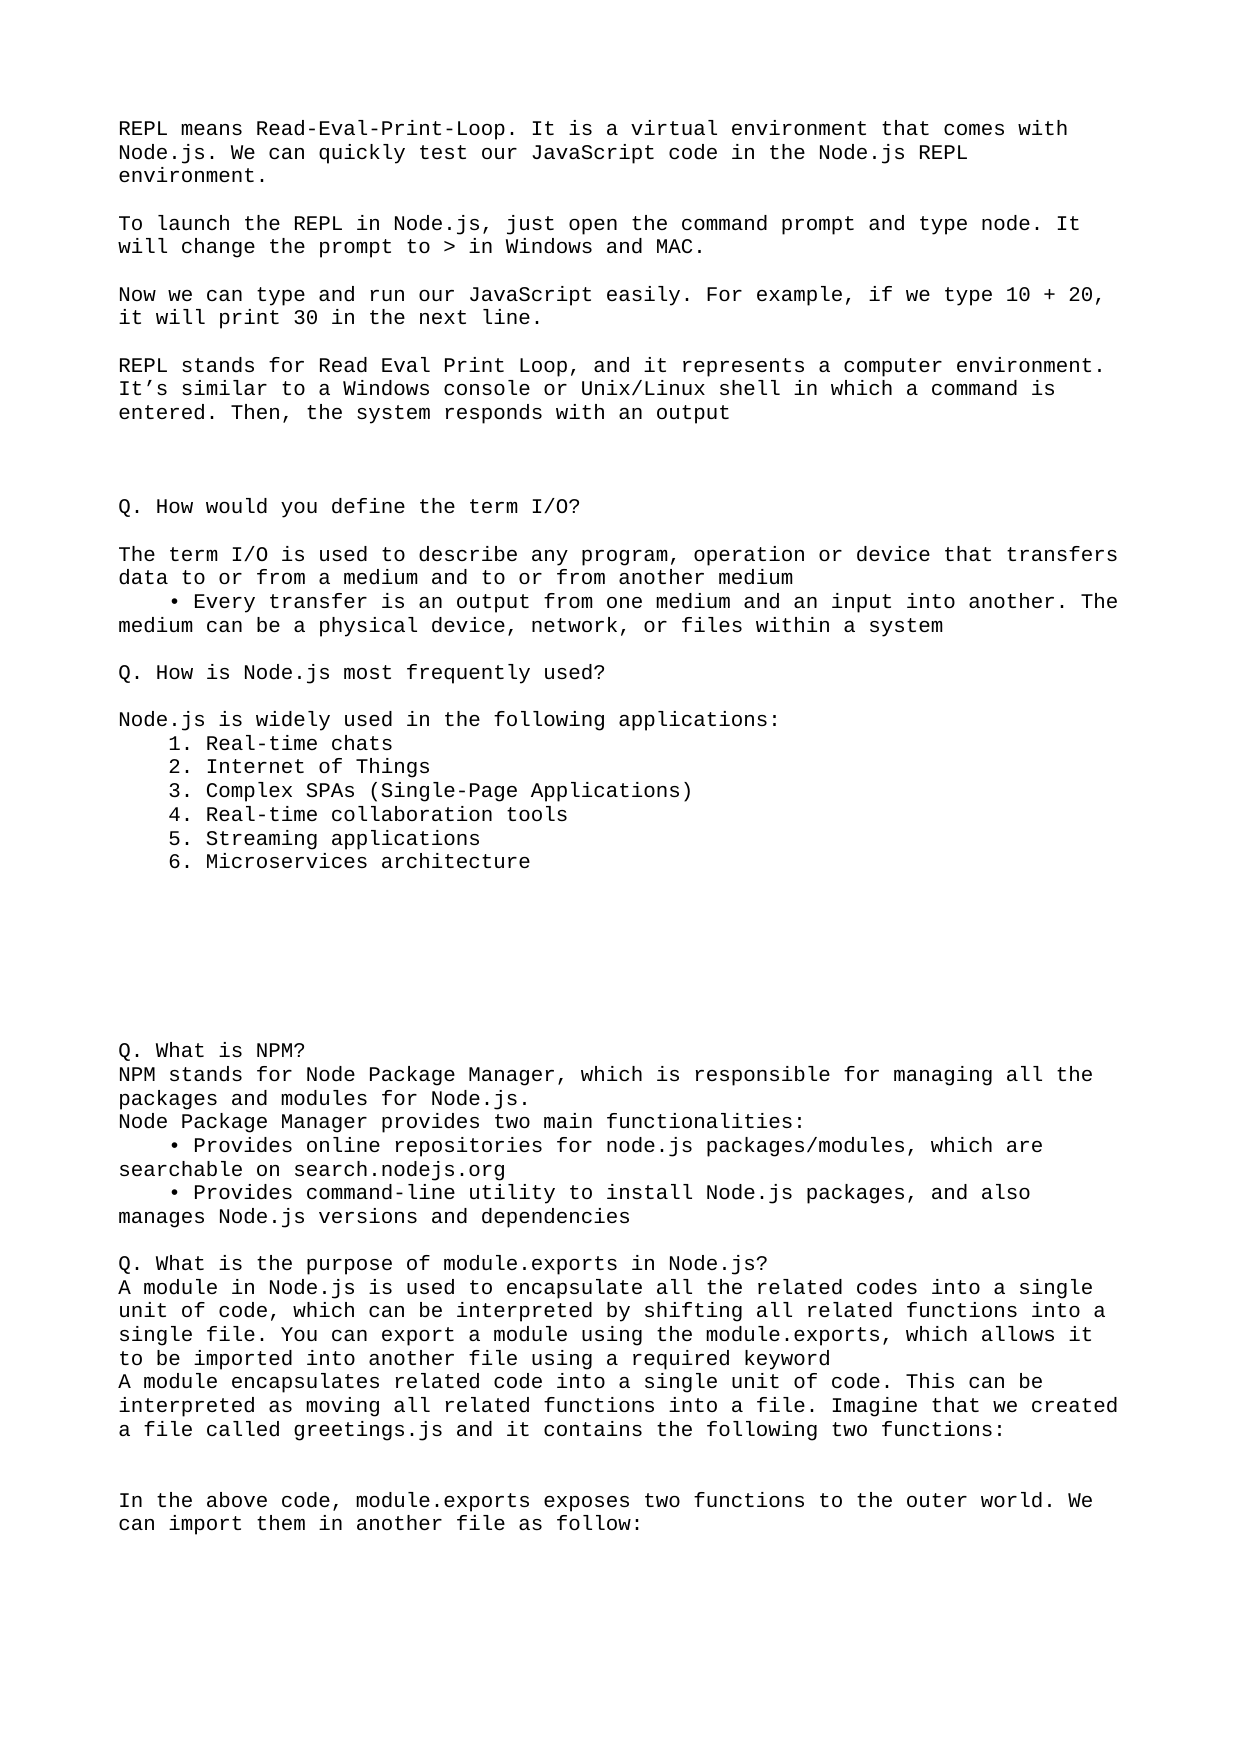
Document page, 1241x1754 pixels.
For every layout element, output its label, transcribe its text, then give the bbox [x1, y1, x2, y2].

text REPL means Read-Eval-Print-Loop. It is a virtual environment that comes with Node.js. We can quickly test our JavaScript code in the Node.js REPL environment. [118, 118, 1122, 189]
text Q. What is NPM? [118, 1040, 1122, 1064]
text 5. Streaming applications [118, 827, 1122, 851]
text • Every transfer is an output from one medium and an input into another. The medium can be a physical device, network, or files within a system [118, 591, 1122, 638]
text REPL stands for Read Eval Print Loop, and it represents a computer environment. It’s similar to a Windows console or Unix/Linux shell in which a command is entered. Then, the system responds with an output [118, 354, 1122, 426]
text To launch the REPL in Node.js, just open the command prompt and type node. It will change the prompt to > in Windows and MAC. [118, 213, 1122, 260]
text NPM stands for Node Package Manager, which is responsible for managing all the packages and modules for Node.js. [118, 1064, 1122, 1111]
text 3. Complex SPAs (Single-Page Applications) [118, 780, 1122, 804]
text Node Package Manager provides two main functionalities: [118, 1111, 1122, 1135]
text In the above code, module.exports exposes two functions to the outer world. We can import them in another file as follow: [118, 1489, 1122, 1537]
text A module in Node.js is used to encapsulate all the related codes into a single unit of code, which can be interpreted by shifting all related functions into a single file. You can export a module using the module.exports, which allows it to be imported into another file using a required keyword [118, 1277, 1122, 1371]
text Node.js is widely used in the following applications: [118, 709, 1122, 733]
text Q. How would you define the term I/O? [118, 496, 1122, 520]
text • Provides online repositories for node.js packages/modules, which are searchable on search.nodejs.org [118, 1135, 1122, 1182]
text 4. Real-time collaboration tools [118, 804, 1122, 827]
text 2. Internet of Things [118, 757, 1122, 780]
text The term I/O is used to describe any program, operation or device that transfers data to or from a medium and to or from another medium [118, 544, 1122, 591]
text • Provides command-line utility to install Node.js packages, and also manages Node.js versions and dependencies [118, 1182, 1122, 1229]
text Q. What is the purpose of module.exports in Node.js? [118, 1253, 1122, 1277]
text 6. Microservices architecture [118, 851, 1122, 875]
text Q. How is Node.js most frequently used? [118, 662, 1122, 686]
text A module encapsulates related code into a single unit of code. This can be interpreted as moving all related functions into a file. Imagine that we created a file called greetings.js and it contains the following two functions: [118, 1371, 1122, 1442]
text 1. Real-time chats [118, 733, 1122, 757]
text Now we can type and run our JavaScript easily. For example, if we type 10 + 20, it will print 30 in the next line. [118, 284, 1122, 331]
